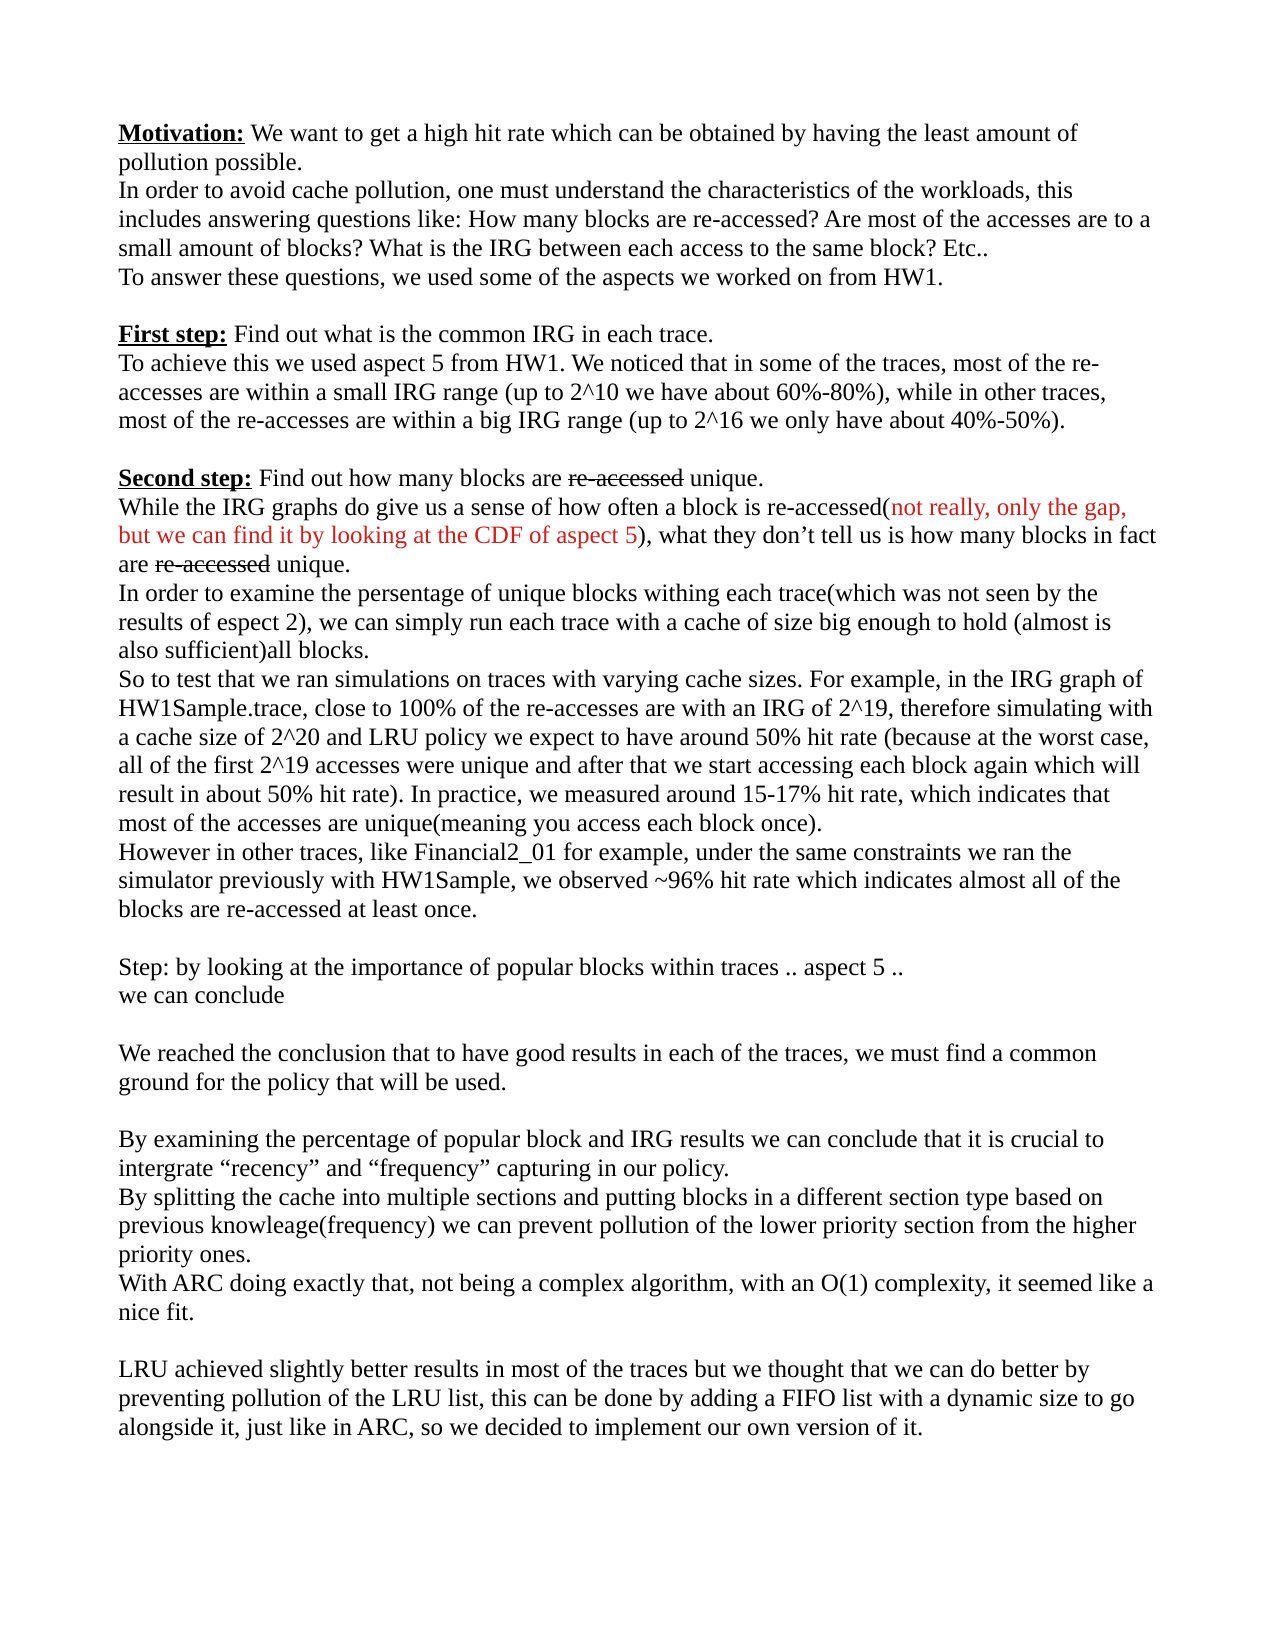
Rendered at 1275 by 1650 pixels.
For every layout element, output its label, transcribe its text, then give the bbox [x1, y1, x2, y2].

text While the IRG graphs do give us a sense of how often a block is re-accessed(not really, only the gap, but we can find it by looking at the CDF of aspect 5), what they don’t tell us is how many blocks in fact are re-accessed unique. [118, 492, 1157, 578]
text Step: by looking at the importance of popular blocks within traces .. aspect 5 .. we can conclude [118, 952, 1157, 1009]
text Motivation: We want to get a high hit rate which can be obtained by having the least amount of pollution possible. [118, 118, 1157, 176]
text To answer these questions, we used some of the aspects we worked on from HW1. [118, 262, 1157, 291]
text With ARC doing exactly that, not being a complex algorithm, with an O(1) complexity, it seemed like a nice fit. [118, 1268, 1157, 1354]
text Second step: Find out how many blocks are re-accessed unique. [118, 463, 1157, 492]
text In order to avoid cache pollution, one must understand the characteristics of the workloads, this includes answering questions like: How many blocks are re-accessed? Are most of the accesses are to a small amount of blocks? What is the IRG between each access to the same block? Etc.. [118, 176, 1157, 262]
text By splitting the cache into multiple sections and putting blocks in a different section type based on previous knowleage(frequency) we can prevent pollution of the lower priority section from the higher priority ones. [118, 1182, 1157, 1268]
text However in other traces, like Financial2_01 for example, under the same constraints we ran the simulator previously with HW1Sample, we observed ~96% hit rate which indicates almost all of the blocks are re-accessed at least once. [118, 837, 1157, 923]
text We reached the conclusion that to have good results in each of the traces, we must find a common ground for the policy that will be used. By examining the percentage of popular block and IRG results we can conclude that it is crucial to intergrate “recency” and “frequency” capturing in our policy. [118, 1038, 1157, 1182]
text First step: Find out what is the common IRG in each trace. [118, 319, 1157, 348]
text In order to examine the persentage of unique blocks withing each trace(which was not seen by the results of espect 2), we can simply run each trace with a cache of size big enough to hold (almost is also sufficient)all blocks. So to test that we ran simulations on traces with varying cache sizes. For example, in the IRG graph of HW1Sample.trace, close to 100% of the re-accesses are with an IRG of 2^19, therefore simulating with a cache size of 2^20 and LRU policy we expect to have around 50% hit rate (because at the worst case, all of the first 2^19 accesses were unique and after that we start accessing each block again which will result in about 50% hit rate). In practice, we measured around 15-17% hit rate, which indicates that most of the accesses are unique(meaning you access each block once). [118, 578, 1157, 837]
text LRU achieved slightly better results in most of the traces but we thought that we can do better by preventing pollution of the LRU list, this can be done by adding a FIFO list with a dynamic size to go alongside it, just like in ARC, so we decided to implement our own version of it. [118, 1354, 1157, 1441]
text To achieve this we used aspect 5 from HW1. We noticed that in some of the traces, most of the re-accesses are within a small IRG range (up to 2^10 we have about 60%-80%), while in other traces, most of the re-accesses are within a big IRG range (up to 2^16 we only have about 40%-50%). [118, 348, 1157, 434]
